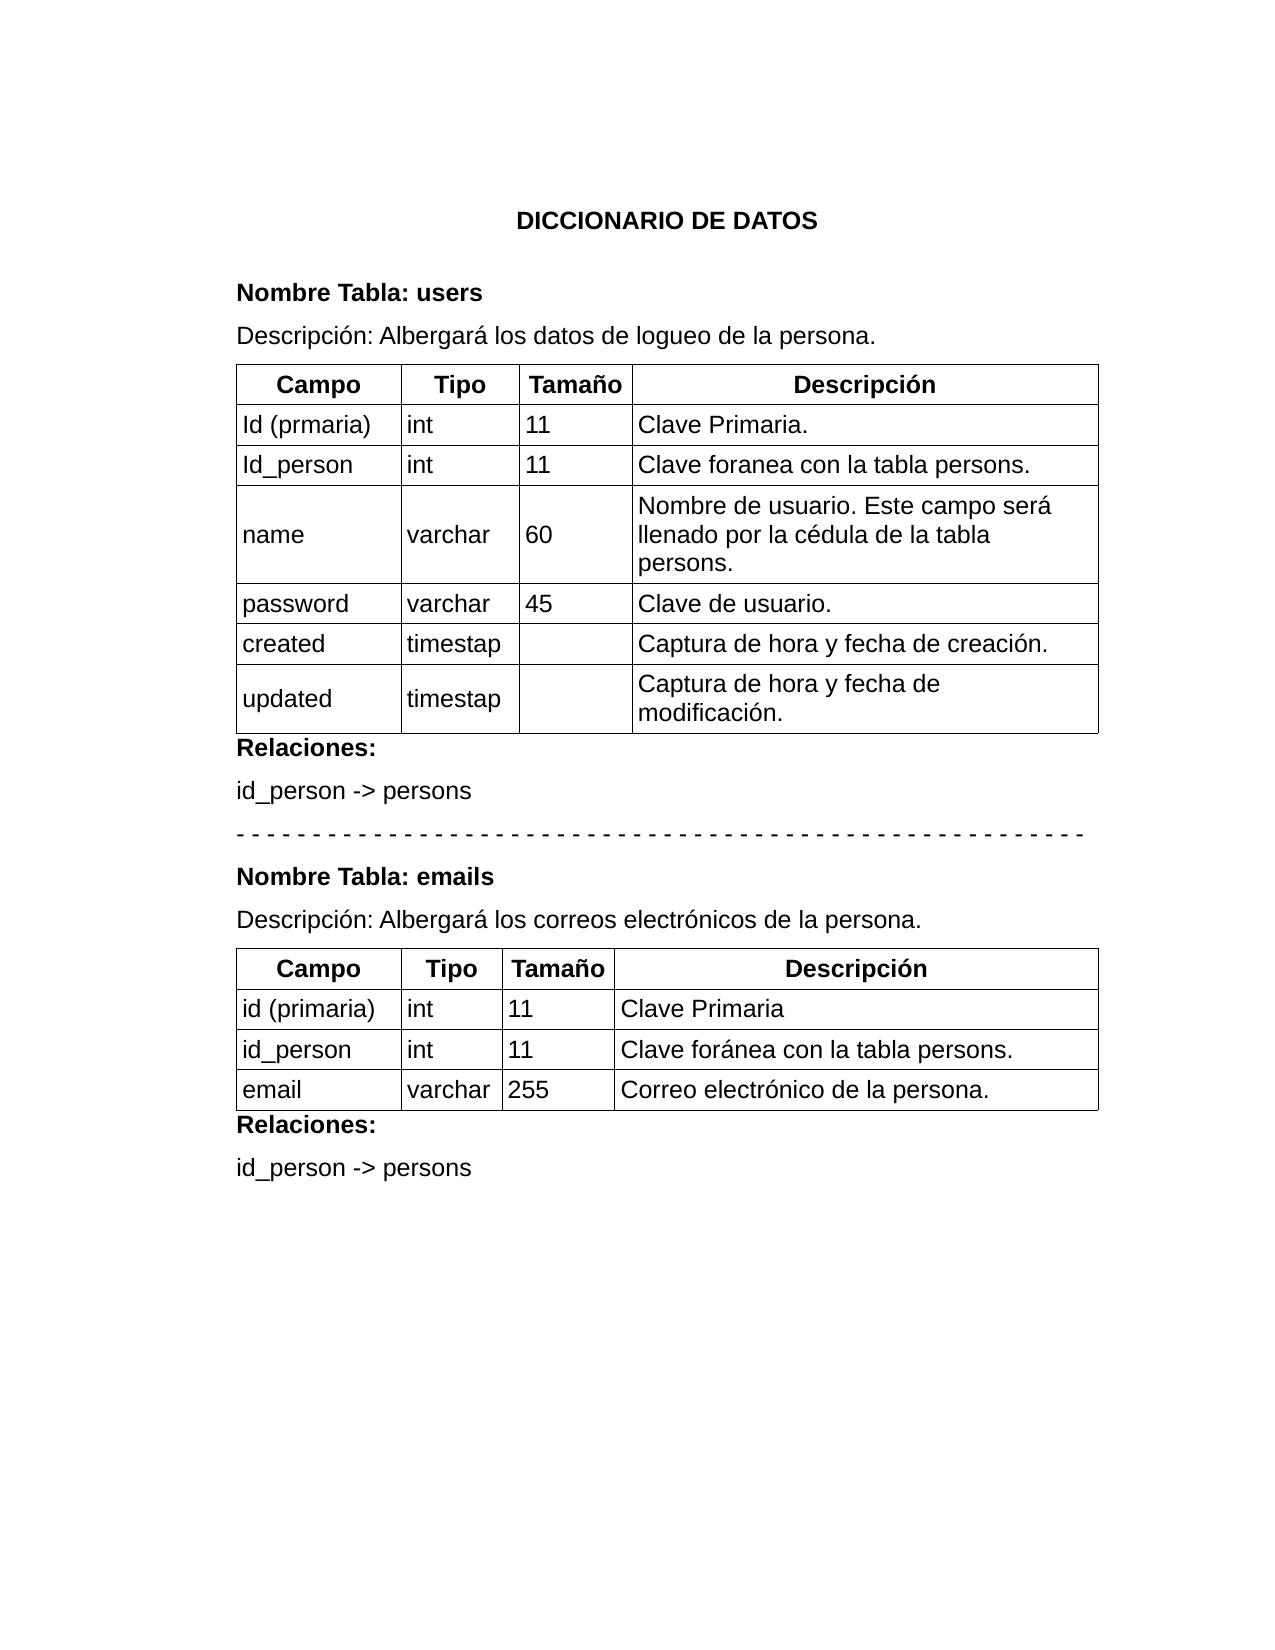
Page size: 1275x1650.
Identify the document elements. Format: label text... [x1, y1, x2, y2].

table_header Descripción [615, 949, 1098, 988]
table_cell varchar [402, 1070, 502, 1109]
table_cell varchar [402, 584, 519, 623]
table_cell int [402, 990, 502, 1029]
table_header Campo [237, 949, 401, 988]
text - - - - - - - - - - - - - - - - - - - - - - - - - - - - - - - - - - - - - - - - - - - - - - - - - - - - - - - - [236, 819, 1098, 848]
table_cell id_person [237, 1030, 401, 1069]
text Descripción: Albergará los correos electrónicos de la persona. [236, 905, 1098, 934]
table_header Descripción [633, 365, 1098, 404]
table_header Tipo [402, 365, 519, 404]
table_cell [520, 665, 632, 732]
table_cell 11 [503, 1030, 614, 1069]
text DICCIONARIO DE DATOS [236, 206, 1098, 235]
table_cell [520, 624, 632, 663]
table_cell Clave de usuario. [633, 584, 1098, 623]
table_cell timestap [402, 624, 519, 663]
table_cell Clave Primaria. [633, 405, 1098, 445]
table_cell Clave Primaria [615, 990, 1098, 1029]
table_cell email [237, 1070, 401, 1109]
text Relaciones: [236, 1111, 1098, 1138]
table_header Campo [237, 365, 401, 404]
table_cell 60 [520, 486, 632, 583]
table_cell Correo electrónico de la persona. [615, 1070, 1098, 1109]
table_header Tamaño [503, 949, 614, 988]
table_header Tamaño [520, 365, 632, 404]
table_cell Clave foranea con la tabla persons. [633, 446, 1098, 485]
table_cell timestap [402, 665, 519, 732]
table_cell Nombre de usuario. Este campo será llenado por la cédula de la tabla persons. [633, 486, 1098, 583]
table_cell 45 [520, 584, 632, 623]
table_cell password [237, 584, 401, 623]
text Relaciones: [236, 734, 1098, 761]
table_header Tipo [402, 949, 502, 988]
table_cell created [237, 624, 401, 663]
text Descripción: Albergará los datos de logueo de la persona. [236, 321, 1098, 350]
table_cell 11 [503, 990, 614, 1029]
table_cell Captura de hora y fecha de modificación. [633, 665, 1098, 732]
table_cell Captura de hora y fecha de creación. [633, 624, 1098, 663]
table_cell int [402, 1030, 502, 1069]
text Nombre Tabla: emails [236, 862, 1098, 891]
table_cell Id (prmaria) [237, 405, 401, 445]
table_cell 11 [520, 405, 632, 445]
table_cell Id_person [237, 446, 401, 485]
text id_person -> persons [236, 1153, 1098, 1181]
table_cell Clave foránea con la tabla persons. [615, 1030, 1098, 1069]
table_cell updated [237, 665, 401, 732]
text id_person -> persons [236, 776, 1098, 804]
table_cell id (primaria) [237, 990, 401, 1029]
table_cell int [402, 446, 519, 485]
table_cell 11 [520, 446, 632, 485]
table_cell int [402, 405, 519, 445]
table_cell name [237, 486, 401, 583]
table_cell 255 [503, 1070, 614, 1109]
text Nombre Tabla: users [236, 278, 1098, 307]
table_cell varchar [402, 486, 519, 583]
